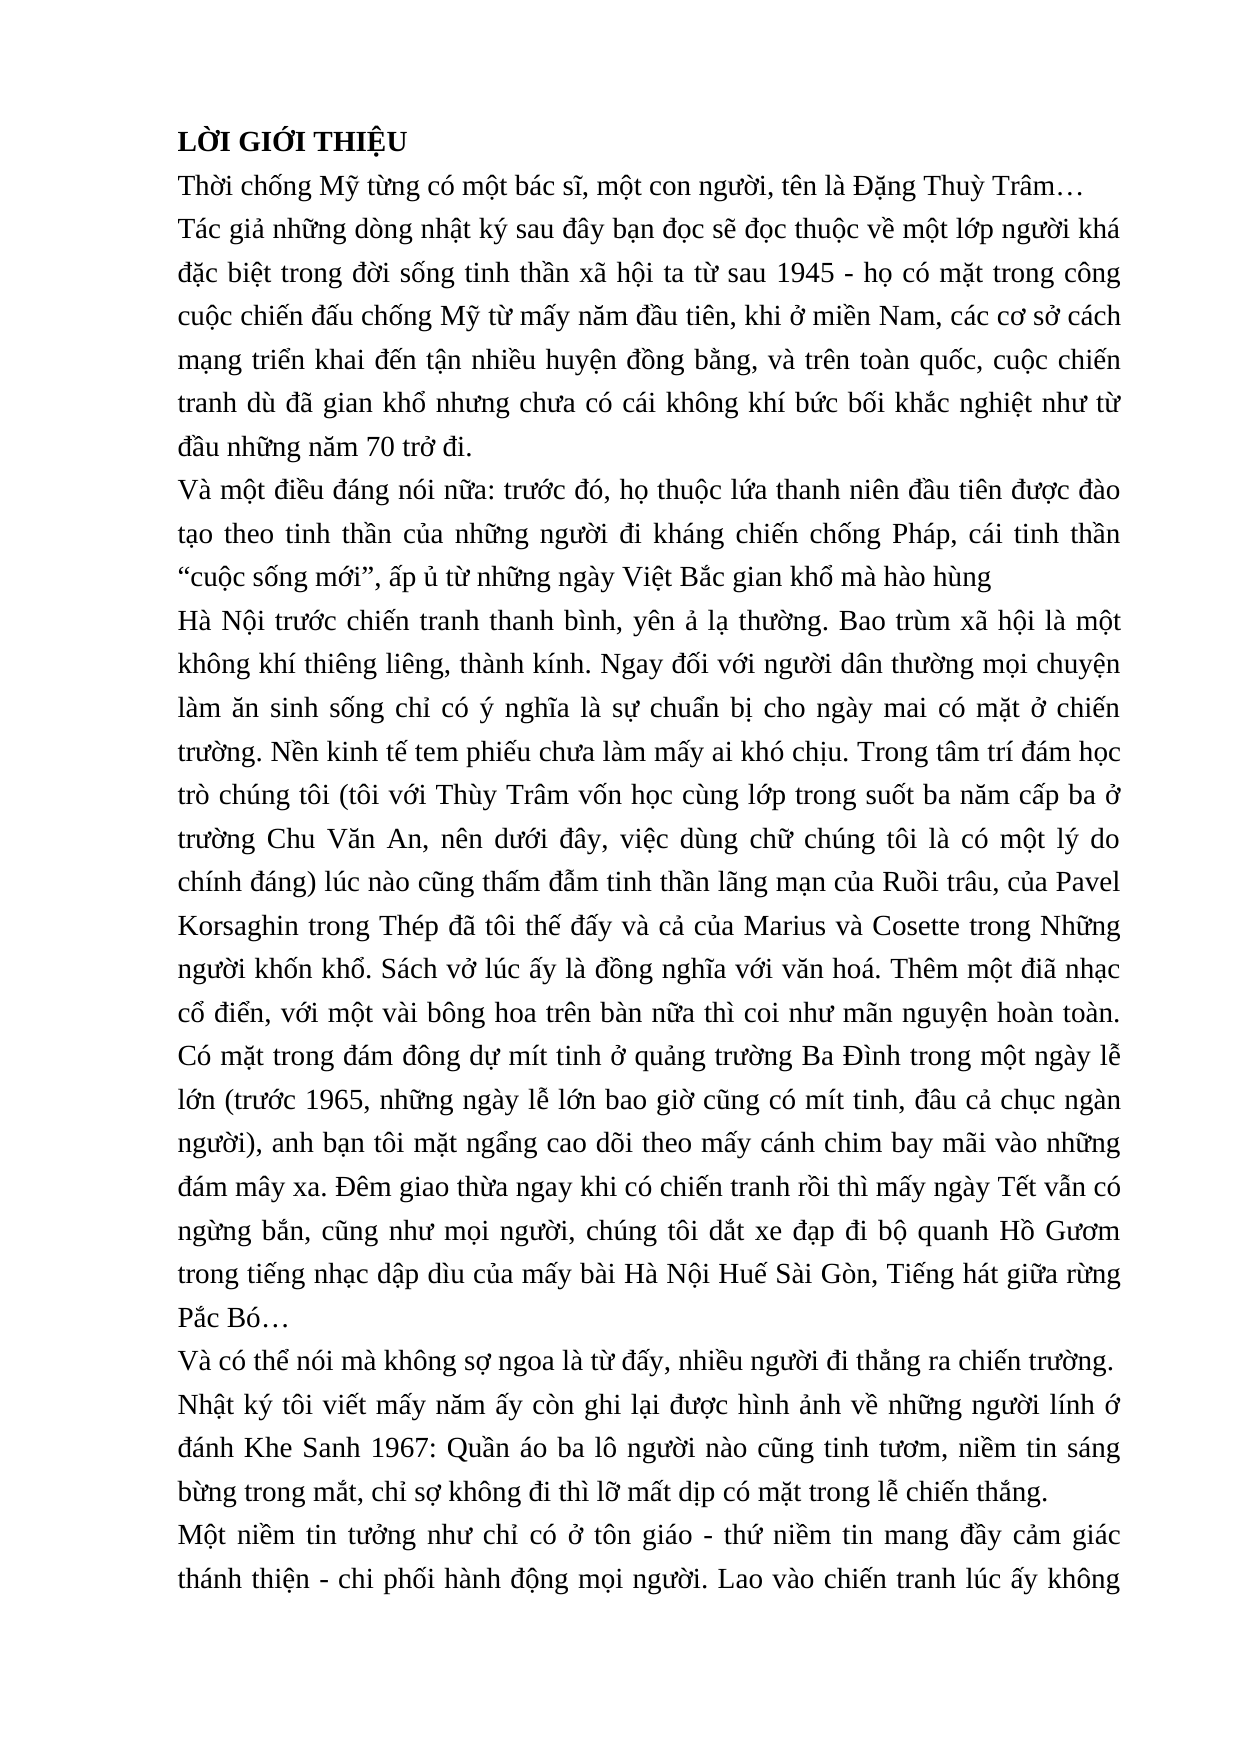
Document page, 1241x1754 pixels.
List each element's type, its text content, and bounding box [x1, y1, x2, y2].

text Tác giả những dòng nhật ký sau đây bạn đọc sẽ đọc thuộc về một lớp người khá đặc biệt trong đời sống tinh thần xã hội ta từ sau 1945 - họ có mặt trong công cuộc chiến đấu chống Mỹ từ mấy năm đầu tiên, khi ở miền Nam, các cơ sở cách mạng triển khai đến tận nhiều huyện đồng bằng, và trên toàn quốc, cuộc chiến tranh dù đã gian khổ nhưng chưa có cái không khí bức bối khắc nghiệt như từ đầu những năm 70 trở đi. [177, 211, 1122, 462]
text Một niềm tin tưởng như chỉ có ở tôn giáo - thứ niềm tin mang đầy cảm giác thánh thiện - chi phối hành động mọi người. Lao vào chiến tranh lúc ấy không [177, 1517, 1122, 1594]
text LỜI GIỚI THIỆU [177, 124, 1122, 158]
text Và có thể nói mà không sợ ngoa là từ đấy, nhiều người đi thẳng ra chiến trường. [177, 1343, 1122, 1377]
text Nhật ký tôi viết mấy năm ấy còn ghi lại được hình ảnh về những người lính ớ đánh Khe Sanh 1967: Quần áo ba lô người nào cũng tinh tươm, niềm tin sáng bừng trong mắt, chỉ sợ không đi thì lỡ mất dịp có mặt trong lễ chiến thắng. [177, 1387, 1122, 1507]
text Thời chống Mỹ từng có một bác sĩ, một con người, tên là Đặng Thuỳ Trâm… [177, 168, 1122, 201]
text Và một điều đáng nói nữa: trước đó, họ thuộc lứa thanh niên đầu tiên được đào tạo theo tinh thần của những người đi kháng chiến chống Pháp, cái tinh thần “cuộc sống mới”, ấp ủ từ những ngày Việt Bắc gian khổ mà hào hùng [177, 472, 1122, 593]
text Hà Nội trước chiến tranh thanh bình, yên ả lạ thường. Bao trùm xã hội là một không khí thiêng liêng, thành kính. Ngay đối với người dân thường mọi chuyện làm ăn sinh sống chỉ có ý nghĩa là sự chuẩn bị cho ngày mai có mặt ở chiến trường. Nền kinh tế tem phiếu chưa làm mấy ai khó chịu. Trong tâm trí đám học trò chúng tôi (tôi với Thùy Trâm vốn học cùng lớp trong suốt ba năm cấp ba ở trường Chu Văn An, nên dưới đây, việc dùng chữ chúng tôi là có một lý do chính đáng) lúc nào cũng thấm đẫm tinh thần lãng mạn của Ruồi trâu, của Pavel Korsaghin trong Thép đã tôi thế đấy và cả của Marius và Cosette trong Những người khốn khổ. Sách vở lúc ấy là đồng nghĩa với văn hoá. Thêm một điã nhạc cổ điển, với một vài bông hoa trên bàn nữa thì coi như mãn nguyện hoàn toàn. Có mặt trong đám đông dự mít tinh ở quảng trường Ba Đình trong một ngày lễ lớn (trước 1965, những ngày lễ lớn bao giờ cũng có mít tinh, đâu cả chục ngàn người), anh bạn tôi mặt ngẩng cao dõi theo mấy cánh chim bay mãi vào những đám mây xa. Đêm giao thừa ngay khi có chiến tranh rồi thì mấy ngày Tết vẫn có ngừng bắn, cũng như mọi người, chúng tôi dắt xe đạp đi bộ quanh Hồ Gươm trong tiếng nhạc dập dìu của mấy bài Hà Nội Huế Sài Gòn, Tiếng hát giữa rừng Pắc Bó… [177, 603, 1122, 1333]
